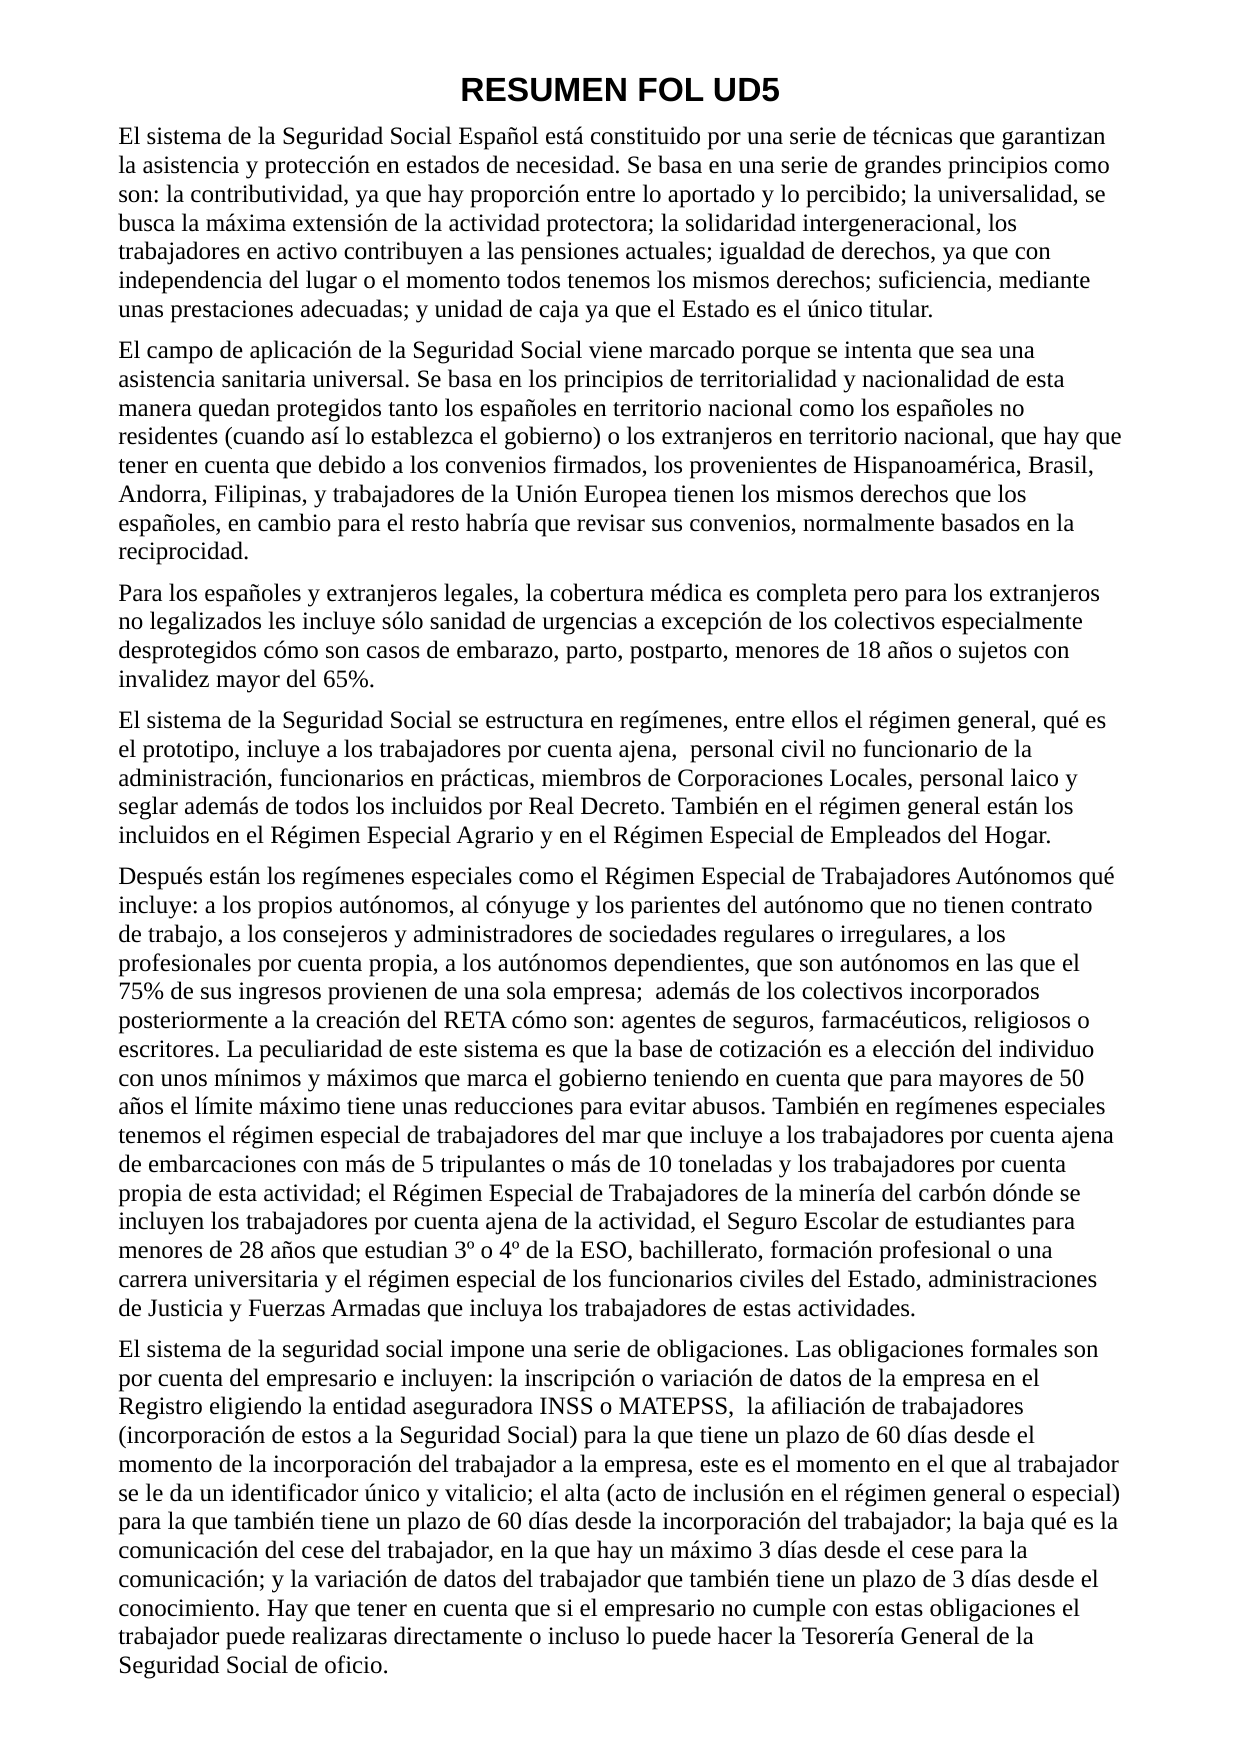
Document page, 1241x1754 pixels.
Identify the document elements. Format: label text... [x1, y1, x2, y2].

text El sistema de la Seguridad Social Español está constituido por una serie de técnicas que garantizan la asistencia y protección en estados de necesidad. Se basa en una serie de grandes principios como son: la contributividad, ya que hay proporción entre lo aportado y lo percibido; la universalidad, se busca la máxima extensión de la actividad protectora; la solidaridad intergeneracional, los trabajadores en activo contribuyen a las pensiones actuales; igualdad de derechos, ya que con independencia del lugar o el momento todos tenemos los mismos derechos; suficiencia, mediante unas prestaciones adecuadas; y unidad de caja ya que el Estado es el único titular. [118, 121, 1122, 323]
text El sistema de la Seguridad Social se estructura en regímenes, entre ellos el régimen general, qué es el prototipo, incluye a los trabajadores por cuenta ajena, personal civil no funcionario de la administración, funcionarios en prácticas, miembros de Corporaciones Locales, personal laico y seglar además de todos los incluidos por Real Decreto. También en el régimen general están los incluidos en el Régimen Especial Agrario y en el Régimen Especial de Empleados del Hogar. [118, 705, 1122, 849]
subtitle RESUMEN FOL UD5 [118, 70, 1122, 109]
text El campo de aplicación de la Seguridad Social viene marcado porque se intenta que sea una asistencia sanitaria universal. Se basa en los principios de territorialidad y nacionalidad de esta manera quedan protegidos tanto los españoles en territorio nacional como los españoles no residentes (cuando así lo establezca el gobierno) o los extranjeros en territorio nacional, que hay que tener en cuenta que debido a los convenios firmados, los provenientes de Hispanoamérica, Brasil, Andorra, Filipinas, y trabajadores de la Unión Europea tienen los mismos derechos que los españoles, en cambio para el resto habría que revisar sus convenios, normalmente basados en la reciprocidad. [118, 335, 1122, 565]
text El sistema de la seguridad social impone una serie de obligaciones. Las obligaciones formales son por cuenta del empresario e incluyen: la inscripción o variación de datos de la empresa en el Registro eligiendo la entidad aseguradora INSS o MATEPSS, la afiliación de trabajadores (incorporación de estos a la Seguridad Social) para la que tiene un plazo de 60 días desde el momento de la incorporación del trabajador a la empresa, este es el momento en el que al trabajador se le da un identificador único y vitalicio; el alta (acto de inclusión en el régimen general o especial) para la que también tiene un plazo de 60 días desde la incorporación del trabajador; la baja qué es la comunicación del cese del trabajador, en la que hay un máximo 3 días desde el cese para la comunicación; y la variación de datos del trabajador que también tiene un plazo de 3 días desde el conocimiento. Hay que tener en cuenta que si el empresario no cumple con estas obligaciones el trabajador puede realizaras directamente o incluso lo puede hacer la Tesorería General de la Seguridad Social de oficio. [118, 1334, 1122, 1679]
text Para los españoles y extranjeros legales, la cobertura médica es completa pero para los extranjeros no legalizados les incluye sólo sanidad de urgencias a excepción de los colectivos especialmente desprotegidos cómo son casos de embarazo, parto, postparto, menores de 18 años o sujetos con invalidez mayor del 65%. [118, 578, 1122, 693]
text Después están los regímenes especiales como el Régimen Especial de Trabajadores Autónomos qué incluye: a los propios autónomos, al cónyuge y los parientes del autónomo que no tienen contrato de trabajo, a los consejeros y administradores de sociedades regulares o irregulares, a los profesionales por cuenta propia, a los autónomos dependientes, que son autónomos en las que el 75% de sus ingresos provienen de una sola empresa; además de los colectivos incorporados posteriormente a la creación del RETA cómo son: agentes de seguros, farmacéuticos, religiosos o escritores. La peculiaridad de este sistema es que la base de cotización es a elección del individuo con unos mínimos y máximos que marca el gobierno teniendo en cuenta que para mayores de 50 años el límite máximo tiene unas reducciones para evitar abusos. También en regímenes especiales tenemos el régimen especial de trabajadores del mar que incluye a los trabajadores por cuenta ajena de embarcaciones con más de 5 tripulantes o más de 10 toneladas y los trabajadores por cuenta propia de esta actividad; el Régimen Especial de Trabajadores de la minería del carbón dónde se incluyen los trabajadores por cuenta ajena de la actividad, el Seguro Escolar de estudiantes para menores de 28 años que estudian 3º o 4º de la ESO, bachillerato, formación profesional o una carrera universitaria y el régimen especial de los funcionarios civiles del Estado, administraciones de Justicia y Fuerzas Armadas que incluya los trabajadores de estas actividades. [118, 861, 1122, 1321]
